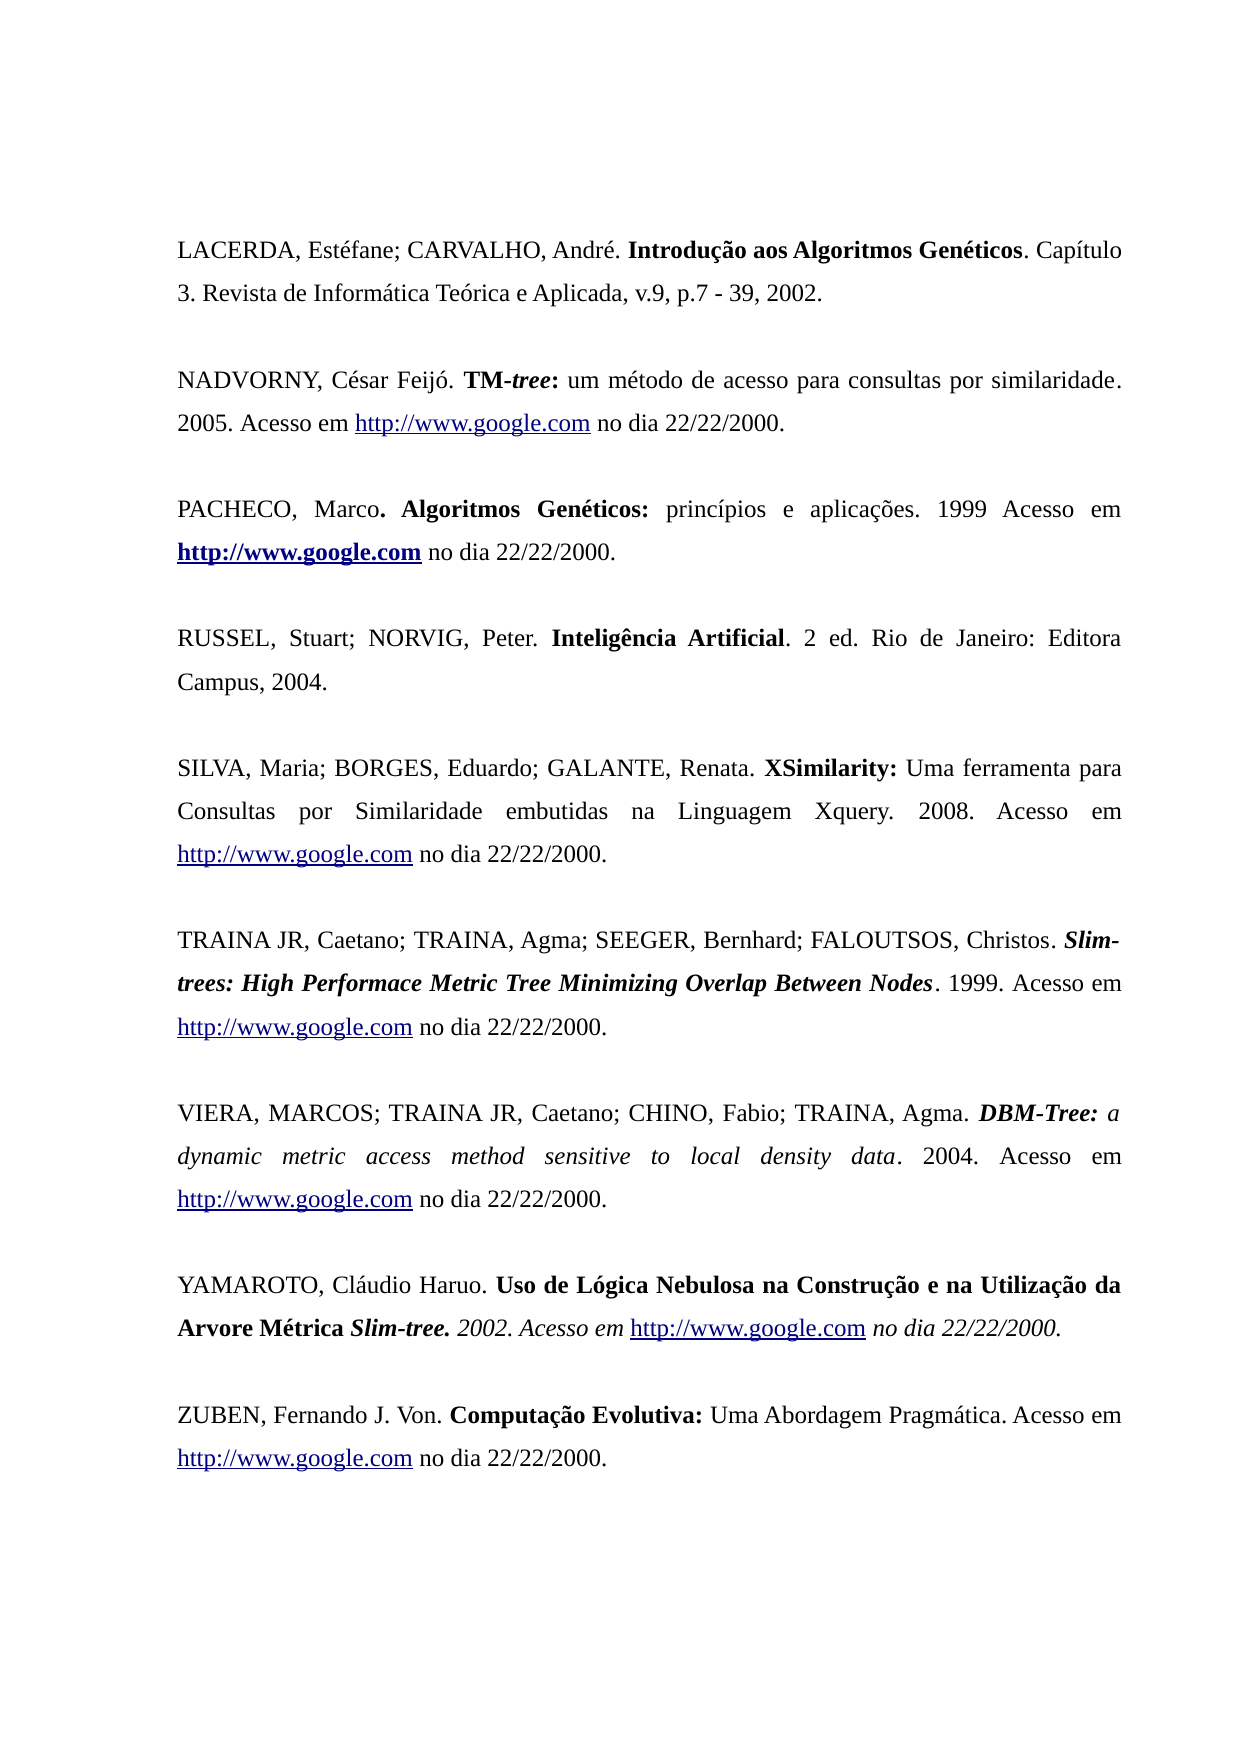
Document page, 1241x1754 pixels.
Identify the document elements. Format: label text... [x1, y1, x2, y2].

text PACHECO, Marco. Algoritmos Genéticos: princípios e aplicações. 1999 Acesso em http://www.google.com no dia 22/22/2000. [177, 494, 1122, 566]
text ZUBEN, Fernando J. Von. Computação Evolutiva: Uma Abordagem Pragmática. Acesso em http://www.google.com no dia 22/22/2000. [177, 1400, 1122, 1472]
text SILVA, Maria; BORGES, Eduardo; GALANTE, Renata. XSimilarity: Uma ferramenta para Consultas por Similaridade embutidas na Linguagem Xquery. 2008. Acesso em http://www.google.com no dia 22/22/2000. [177, 753, 1122, 868]
text VIERA, MARCOS; TRAINA JR, Caetano; CHINO, Fabio; TRAINA, Agma. DBM-Tree: a dynamic metric access method sensitive to local density data. 2004. Acesso em http://www.google.com no dia 22/22/2000. [177, 1098, 1122, 1213]
text LACERDA, Estéfane; CARVALHO, André. Introdução aos Algoritmos Genéticos. Capítulo 3. Revista de Informática Teórica e Aplicada, v.9, p.7 - 39, 2002. [177, 235, 1122, 307]
text YAMAROTO, Cláudio Haruo. Uso de Lógica Nebulosa na Construção e na Utilização da Arvore Métrica Slim-tree. 2002. Acesso em http://www.google.com no dia 22/22/2000. [177, 1270, 1122, 1342]
text RUSSEL, Stuart; NORVIG, Peter. Inteligência Artificial. 2 ed. Rio de Janeiro: Editora Campus, 2004. [177, 623, 1122, 695]
text NADVORNY, César Feijó. TM-tree: um método de acesso para consultas por similaridade. 2005. Acesso em http://www.google.com no dia 22/22/2000. [177, 365, 1122, 437]
text TRAINA JR, Caetano; TRAINA, Agma; SEEGER, Bernhard; FALOUTSOS, Christos. Slim-trees: High Performace Metric Tree Minimizing Overlap Between Nodes. 1999. Acesso em http://www.google.com no dia 22/22/2000. [177, 925, 1122, 1040]
